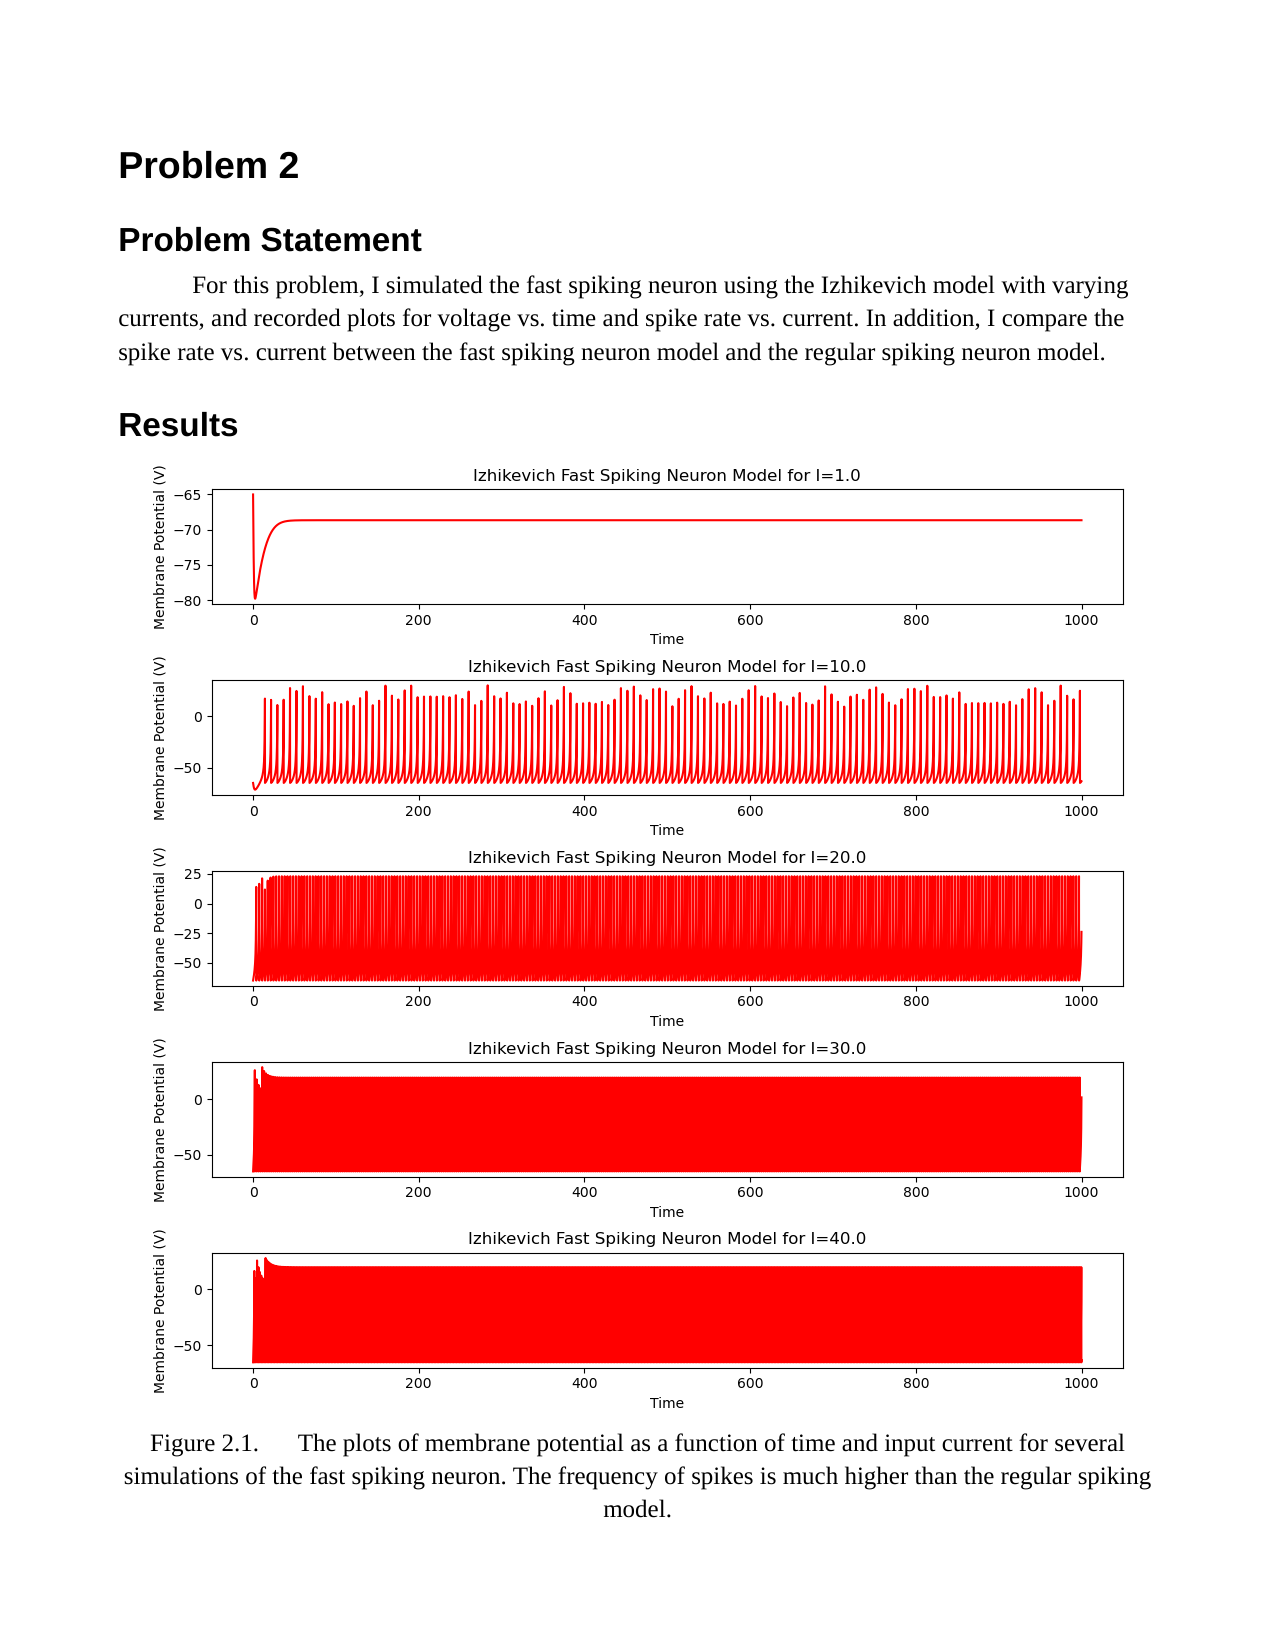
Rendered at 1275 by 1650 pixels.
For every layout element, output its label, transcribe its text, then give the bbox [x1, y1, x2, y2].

picture [138, 456, 1137, 1424]
text Figure 2.1. The plots of membrane potential as a function of time and input current for several simulations of the fast spiking neuron. The frequency of spikes is much higher than the regular spiking model. [118, 456, 1157, 1523]
subtitle Problem 2 [118, 143, 1157, 186]
subtitle Results [118, 405, 1157, 443]
text For this problem, I simulated the fast spiking neuron using the Izhikevich model with varying currents, and recorded plots for voltage vs. time and spike rate vs. current. In addition, I compare the spike rate vs. current between the fast spiking neuron model and the regular spiking neuron model. [118, 271, 1157, 365]
subtitle Problem Statement [118, 219, 1157, 258]
